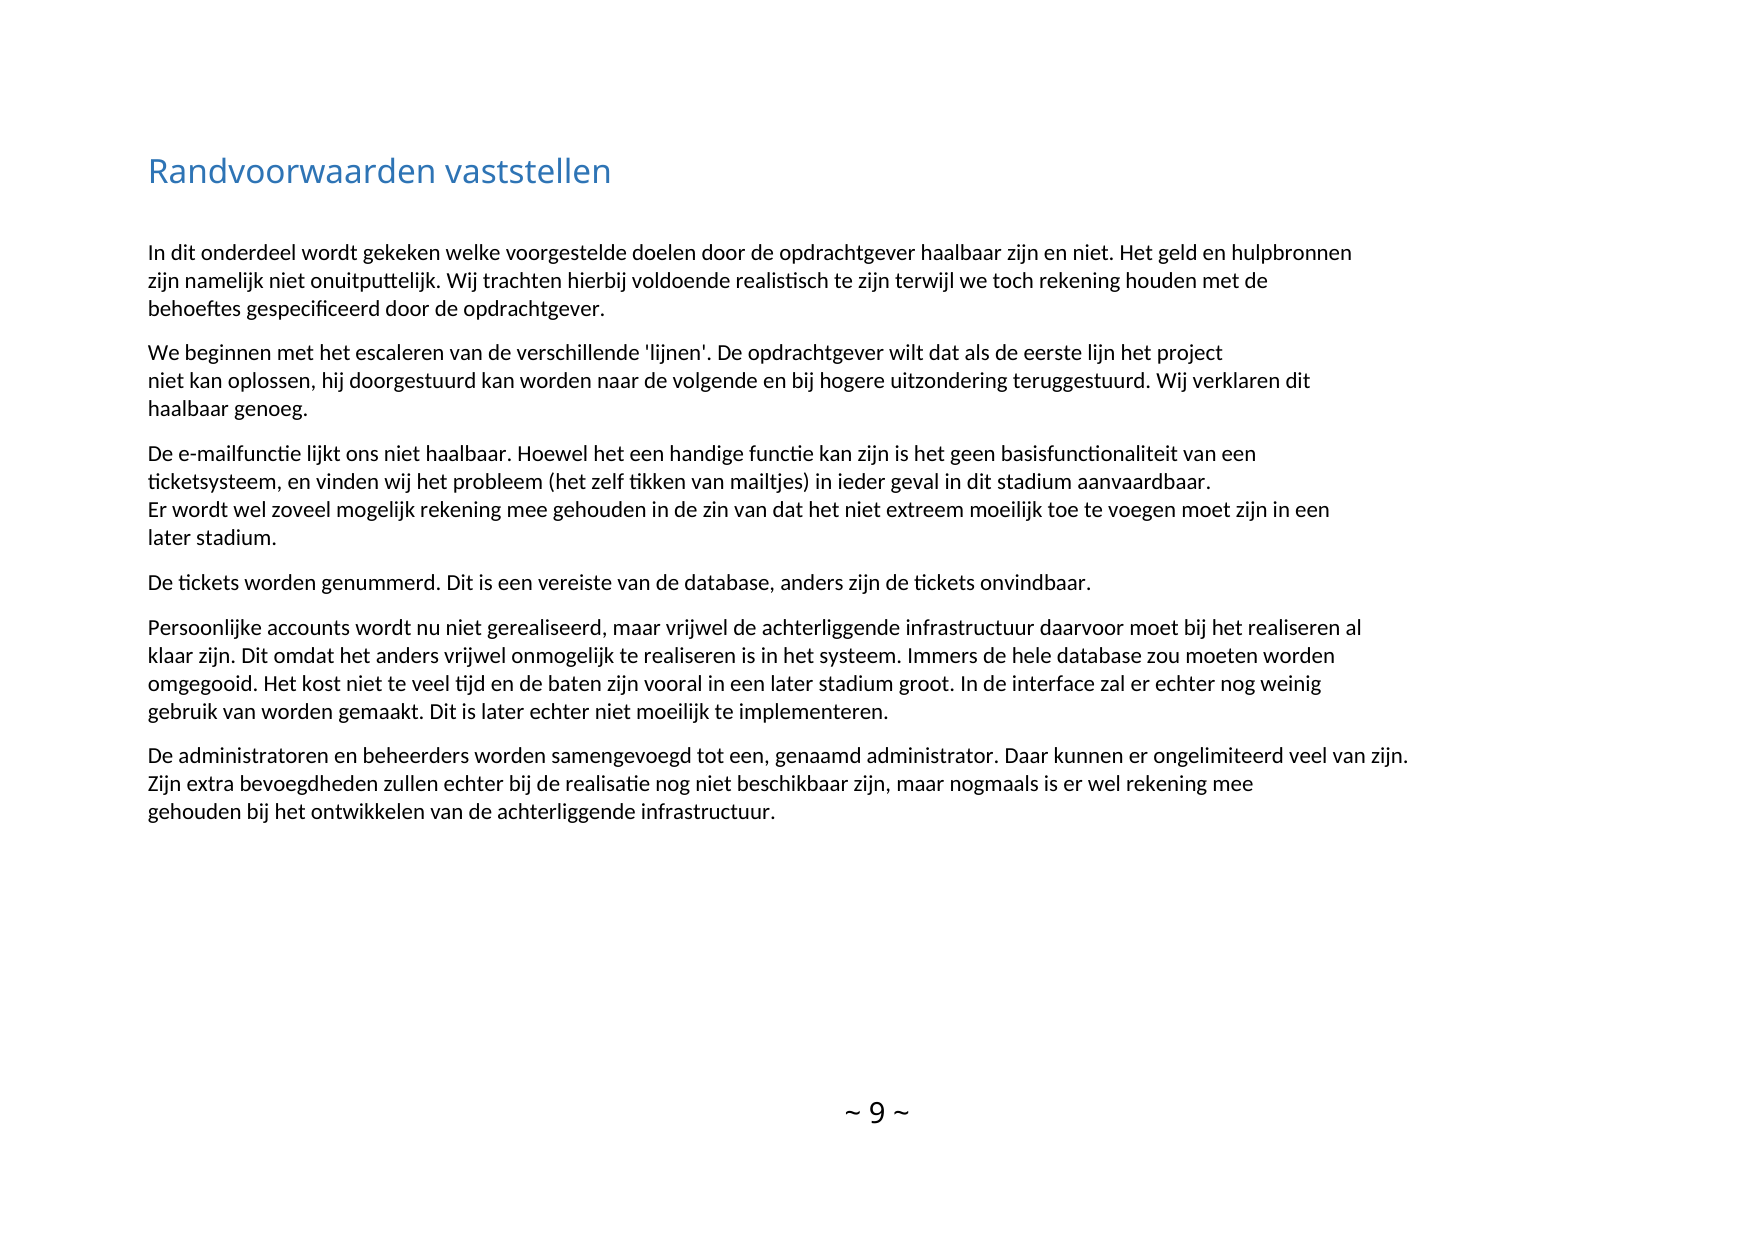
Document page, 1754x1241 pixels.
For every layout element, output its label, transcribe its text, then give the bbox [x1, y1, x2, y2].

text De e-mailfunctie lijkt ons niet haalbaar. Hoewel het een handige functie kan zijn is het geen basisfunctionaliteit van een ticketsysteem, en vinden wij het probleem (het zelf tikken van mailtjes) in ieder geval in dit stadium aanvaardbaar. Er wordt wel zoveel mogelijk rekening mee gehouden in de zin van dat het niet extreem moeilijk toe te voegen moet zijn in een later stadium. [148, 439, 1606, 551]
subtitle Randvoorwaarden vaststellen [148, 148, 1606, 193]
text In dit onderdeel wordt gekeken welke voorgestelde doelen door de opdrachtgever haalbaar zijn en niet. Het geld en hulpbronnen zijn namelijk niet onuitputtelijk. Wij trachten hierbij voldoende realistisch te zijn terwijl we toch rekening houden met de behoeftes gespecificeerd door de opdrachtgever. [148, 238, 1606, 322]
text De tickets worden genummerd. Dit is een vereiste van de database, anders zijn de tickets onvindbaar. [148, 568, 1606, 596]
text De administratoren en beheerders worden samengevoegd tot een, genaamd administrator. Daar kunnen er ongelimiteerd veel van zijn. Zijn extra bevoegdheden zullen echter bij de realisatie nog niet beschikbaar zijn, maar nogmaals is er wel rekening mee gehouden bij het ontwikkelen van de achterliggende infrastructuur. [148, 741, 1606, 826]
text We beginnen met het escaleren van de verschillende 'lijnen'. De opdrachtgever wilt dat als de eerste lijn het project niet kan oplossen, hij doorgestuurd kan worden naar de volgende en bij hogere uitzondering teruggestuurd. Wij verklaren dit haalbaar genoeg. [148, 338, 1606, 423]
text Persoonlijke accounts wordt nu niet gerealiseerd, maar vrijwel de achterliggende infrastructuur daarvoor moet bij het realiseren al klaar zijn. Dit omdat het anders vrijwel onmogelijk te realiseren is in het systeem. Immers de hele database zou moeten worden omgegooid. Het kost niet te veel tijd en de baten zijn vooral in een later stadium groot. In de interface zal er echter nog weinig gebruik van worden gemaakt. Dit is later echter niet moeilijk te implementeren. [148, 613, 1606, 725]
